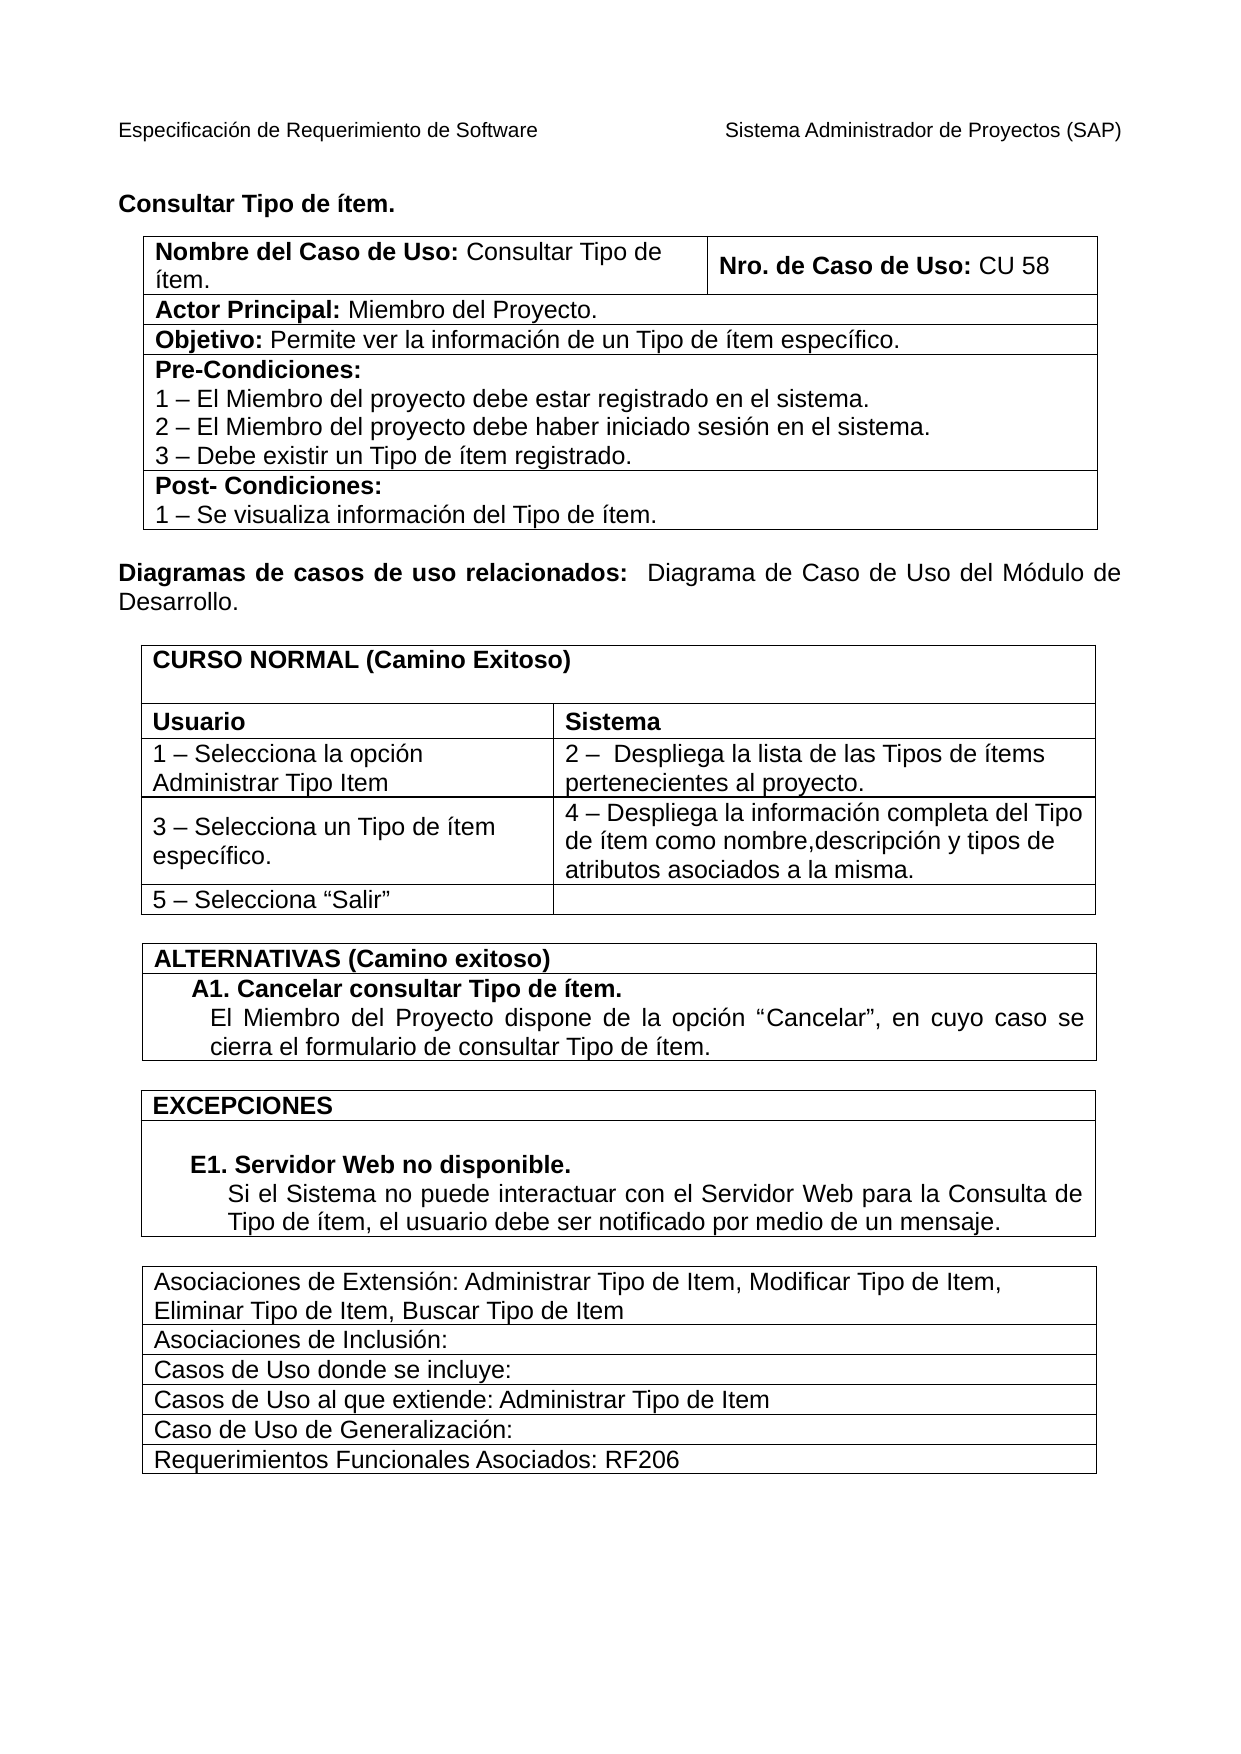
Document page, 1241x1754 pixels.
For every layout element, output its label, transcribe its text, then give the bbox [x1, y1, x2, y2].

table_cell 3 – Selecciona un Tipo de ítem específico. [142, 798, 553, 884]
table_cell Objetivo: Permite ver la información de un Tipo de ítem específico. [144, 325, 1097, 354]
table_header Asociaciones de Extensión: Administrar Tipo de Item, Modificar Tipo de Item, Eliminar Tipo de Item, Buscar Tipo de Item [143, 1267, 1096, 1324]
table_cell Caso de Uso de Generalización: [143, 1415, 1096, 1443]
text Consultar Tipo de ítem. [118, 189, 1122, 218]
table_cell 4 – Despliega la información completa del Tipo de ítem como nombre,descripción y tipos de atributos asociados a la misma. [554, 798, 1095, 884]
table_cell [554, 885, 1095, 913]
table_cell 1 – Selecciona la opción Administrar Tipo Item [142, 739, 553, 796]
table_header CURSO NORMAL (Camino Exitoso) [142, 646, 1095, 703]
table_header Nombre del Caso de Uso: Consultar Tipo de ítem. [144, 237, 707, 294]
table_header ALTERNATIVAS (Camino exitoso) [143, 944, 1096, 973]
table_cell 5 – Selecciona “Salir” [142, 885, 553, 913]
table_cell Requerimientos Funcionales Asociados: RF206 [143, 1445, 1096, 1473]
table_cell E1. Servidor Web no disponible. Si el Sistema no puede interactuar con el Servidor Web para la Consulta de Tipo de ítem, el usuario debe ser notificado por medio de un mensaje. [142, 1121, 1095, 1236]
table_cell Asociaciones de Inclusión: [143, 1325, 1096, 1354]
table_cell 2 – Despliega la lista de las Tipos de ítems pertenecientes al proyecto. [554, 739, 1095, 796]
table_cell Casos de Uso donde se incluye: [143, 1355, 1096, 1384]
table_cell Casos de Uso al que extiende: Administrar Tipo de Item [143, 1385, 1096, 1414]
table_cell Actor Principal: Miembro del Proyecto. [144, 295, 1097, 324]
table_cell Post- Condiciones: 1 – Se visualiza información del Tipo de ítem. [144, 471, 1097, 528]
table_cell A1. Cancelar consultar Tipo de ítem. El Miembro del Proyecto dispone de la opción “Cancelar”, en cuyo caso se cierra el formulario de consultar Tipo de ítem. [143, 974, 1096, 1060]
table_cell Pre-Condiciones: 1 – El Miembro del proyecto debe estar registrado en el sistema. 2 – El Miembro del proyecto debe haber iniciado sesión en el sistema. 3 – Debe existir un Tipo de ítem registrado. [144, 355, 1097, 470]
table_header EXCEPCIONES [142, 1091, 1095, 1120]
text Diagramas de casos de uso relacionados: Diagrama de Caso de Uso del Módulo de Desarrollo. [118, 558, 1122, 616]
table_cell Usuario [142, 704, 553, 738]
table_header Nro. de Caso de Uso: CU 58 [708, 237, 1097, 294]
table_cell Sistema [554, 704, 1095, 738]
